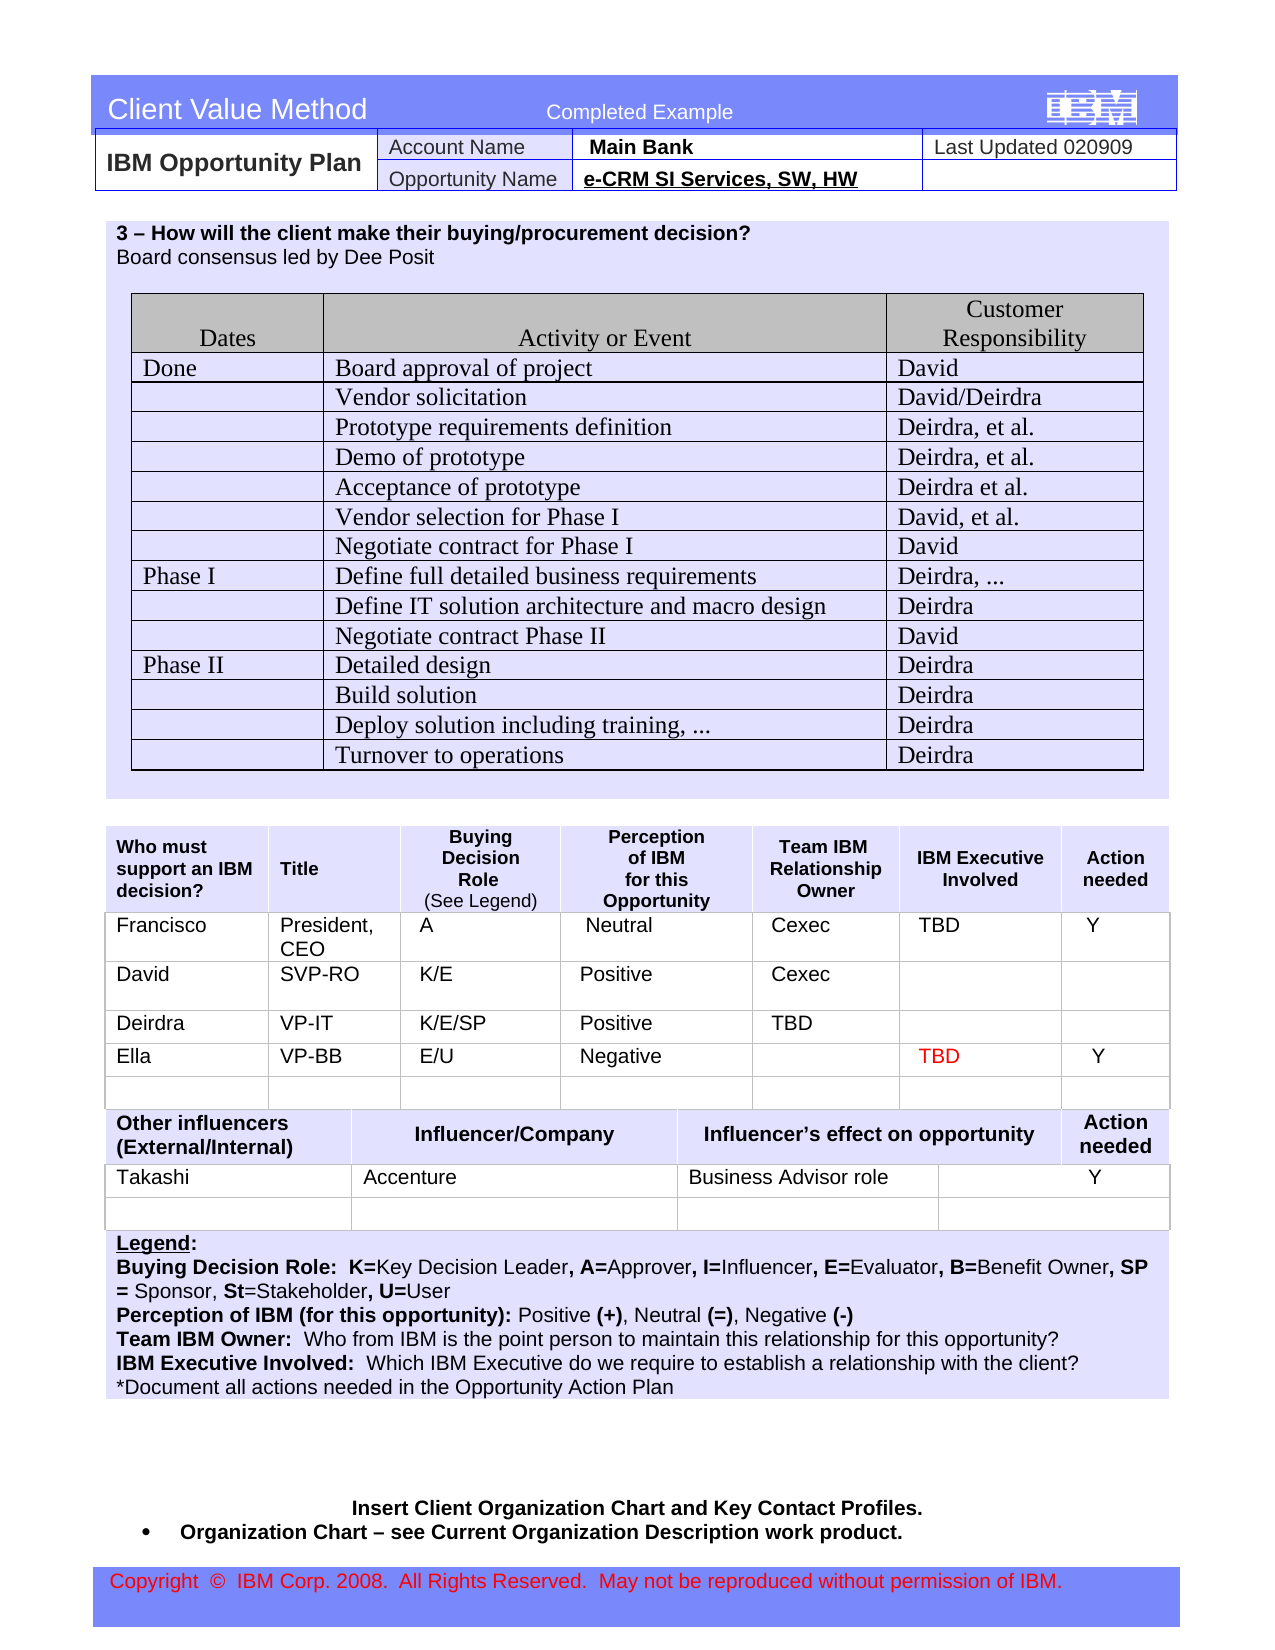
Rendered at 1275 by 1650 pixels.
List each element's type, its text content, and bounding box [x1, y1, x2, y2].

table_cell K/E [401, 962, 560, 1010]
table_cell Deirdra, et al. [887, 412, 1143, 441]
table_cell Legend: Buying Decision Role: K=Key Decision Leader, A=Approver, I=Influencer, E=Evaluator, B=Benefit Owner, SP = Sponsor, St=Stakeholder, U=User Perception of IBM (for this opportunity): Positive (+), Neutral (=), Negative (-) Team IBM Owner: Who from IBM is the point person to maintain this relationship for this opportunity? IBM Executive Involved: Which IBM Executive do we require to establish a relationship with the client? *Document all actions needed in the Opportunity Action Plan [106, 1231, 1169, 1399]
table_cell Team IBM Relationship Owner [753, 826, 899, 912]
table_cell David, et al. [887, 502, 1143, 530]
table_cell TBD [753, 1011, 899, 1043]
table_cell Deirdra [887, 680, 1143, 709]
table_cell Deirdra [106, 1011, 268, 1043]
table_cell David [887, 531, 1143, 560]
text Insert Client Organization Chart and Key Contact Profiles. [105, 1496, 1170, 1519]
table_cell Deirdra, et al. [887, 442, 1143, 471]
table_cell [132, 710, 323, 739]
table_cell [561, 1077, 752, 1109]
table_cell [900, 962, 1061, 1010]
table_cell [132, 472, 323, 501]
table_cell Title [269, 826, 400, 912]
table_cell [753, 1077, 899, 1109]
table_cell Cexec [753, 913, 899, 961]
table_cell Turnover to operations [324, 740, 886, 769]
table_cell Deirdra et al. [887, 472, 1143, 501]
table_cell Define full detailed business requirements [324, 561, 886, 590]
table_cell VP-BB [269, 1044, 400, 1076]
table_cell [900, 1011, 1061, 1043]
table_cell Deirdra [887, 651, 1143, 679]
table_cell Deirdra [887, 710, 1143, 739]
table_cell E/U [401, 1044, 560, 1076]
table_cell Takashi [106, 1165, 351, 1197]
table_cell [269, 1077, 400, 1109]
table_header Dates [132, 294, 323, 352]
table_cell Accenture [352, 1165, 677, 1197]
table_cell [939, 1198, 1169, 1230]
table_cell Deploy solution including training, ... [324, 710, 886, 739]
table_cell Positive [561, 962, 752, 1010]
table_cell K/E/SP [401, 1011, 560, 1043]
table_cell Board approval of project [324, 353, 886, 381]
table_cell A [401, 913, 560, 961]
table_cell [132, 740, 323, 769]
table_cell [106, 801, 1169, 824]
table_cell Negotiate contract Phase II [324, 621, 886, 649]
table_cell [352, 1198, 677, 1230]
table_cell SVP-RO [269, 962, 400, 1010]
table_cell IBM Executive Involved [900, 826, 1061, 912]
table_cell 3 – How will the client make their buying/procurement decision? Board consensus led by Dee Posit [106, 221, 1169, 799]
table_cell Define IT solution architecture and macro design [324, 591, 886, 620]
table_cell Phase I [132, 561, 323, 590]
table_cell Business Advisor role [678, 1165, 938, 1197]
table_cell Vendor selection for Phase I [324, 502, 886, 530]
table_cell Acceptance of prototype [324, 472, 886, 501]
table_cell [1062, 962, 1169, 1010]
table_cell Phase II [132, 651, 323, 679]
table_cell [132, 591, 323, 620]
table_cell Deirdra, ... [887, 561, 1143, 590]
table_cell David [887, 621, 1143, 649]
table_header Activity or Event [324, 294, 886, 352]
table_cell Francisco [106, 913, 268, 961]
table_cell [401, 1077, 560, 1109]
table_cell David [106, 962, 268, 1010]
table_cell Cexec [753, 962, 899, 1010]
table_cell Perception of IBM for this Opportunity [561, 826, 752, 912]
table_cell [132, 442, 323, 471]
table_cell Negative [561, 1044, 752, 1076]
table_cell Y [1062, 1044, 1169, 1076]
table_cell [132, 680, 323, 709]
table_cell Buying Decision Role (See Legend) [401, 826, 560, 912]
table_cell [106, 1077, 268, 1109]
table_cell Ella [106, 1044, 268, 1076]
table_cell [900, 1077, 1061, 1109]
table_cell TBD [900, 1044, 1061, 1076]
table_cell Deirdra [887, 740, 1143, 769]
table_cell Negotiate contract for Phase I [324, 531, 886, 560]
table_cell Who must support an IBM decision? [106, 826, 268, 912]
table_cell Neutral [561, 913, 752, 961]
table_cell Other influencers (External/Internal) [106, 1110, 351, 1164]
table_cell David [887, 353, 1143, 381]
table_cell [132, 621, 323, 649]
table_cell Positive [561, 1011, 752, 1043]
table_cell [132, 412, 323, 441]
table_cell [1062, 1011, 1169, 1043]
table_cell Action needed [1062, 826, 1169, 912]
table_cell Y [1062, 913, 1169, 961]
table_cell Action needed [1062, 1110, 1169, 1164]
table_cell President, CEO [269, 913, 400, 961]
table_cell Deirdra [887, 591, 1143, 620]
table_cell David/Deirdra [887, 383, 1143, 411]
table_cell Y [939, 1165, 1169, 1197]
table_cell Done [132, 353, 323, 381]
table_cell [106, 1198, 351, 1230]
table_cell Build solution [324, 680, 886, 709]
table_cell Influencer’s effect on opportunity [678, 1110, 1061, 1164]
table_cell Demo of prototype [324, 442, 886, 471]
table_cell [132, 383, 323, 411]
table_cell Detailed design [324, 651, 886, 679]
table_cell [1062, 1077, 1169, 1109]
table_cell Vendor solicitation [324, 383, 886, 411]
table_cell [132, 502, 323, 530]
table_cell [678, 1198, 938, 1230]
table_header Customer Responsibility [887, 294, 1143, 352]
list Organization Chart – see Current Organization Description work product. [142, 1519, 1170, 1544]
table_cell Prototype requirements definition [324, 412, 886, 441]
table_cell VP-IT [269, 1011, 400, 1043]
table_cell [132, 531, 323, 560]
table_cell TBD [900, 913, 1061, 961]
table_cell Influencer/Company [352, 1110, 677, 1164]
table_cell [753, 1044, 899, 1076]
